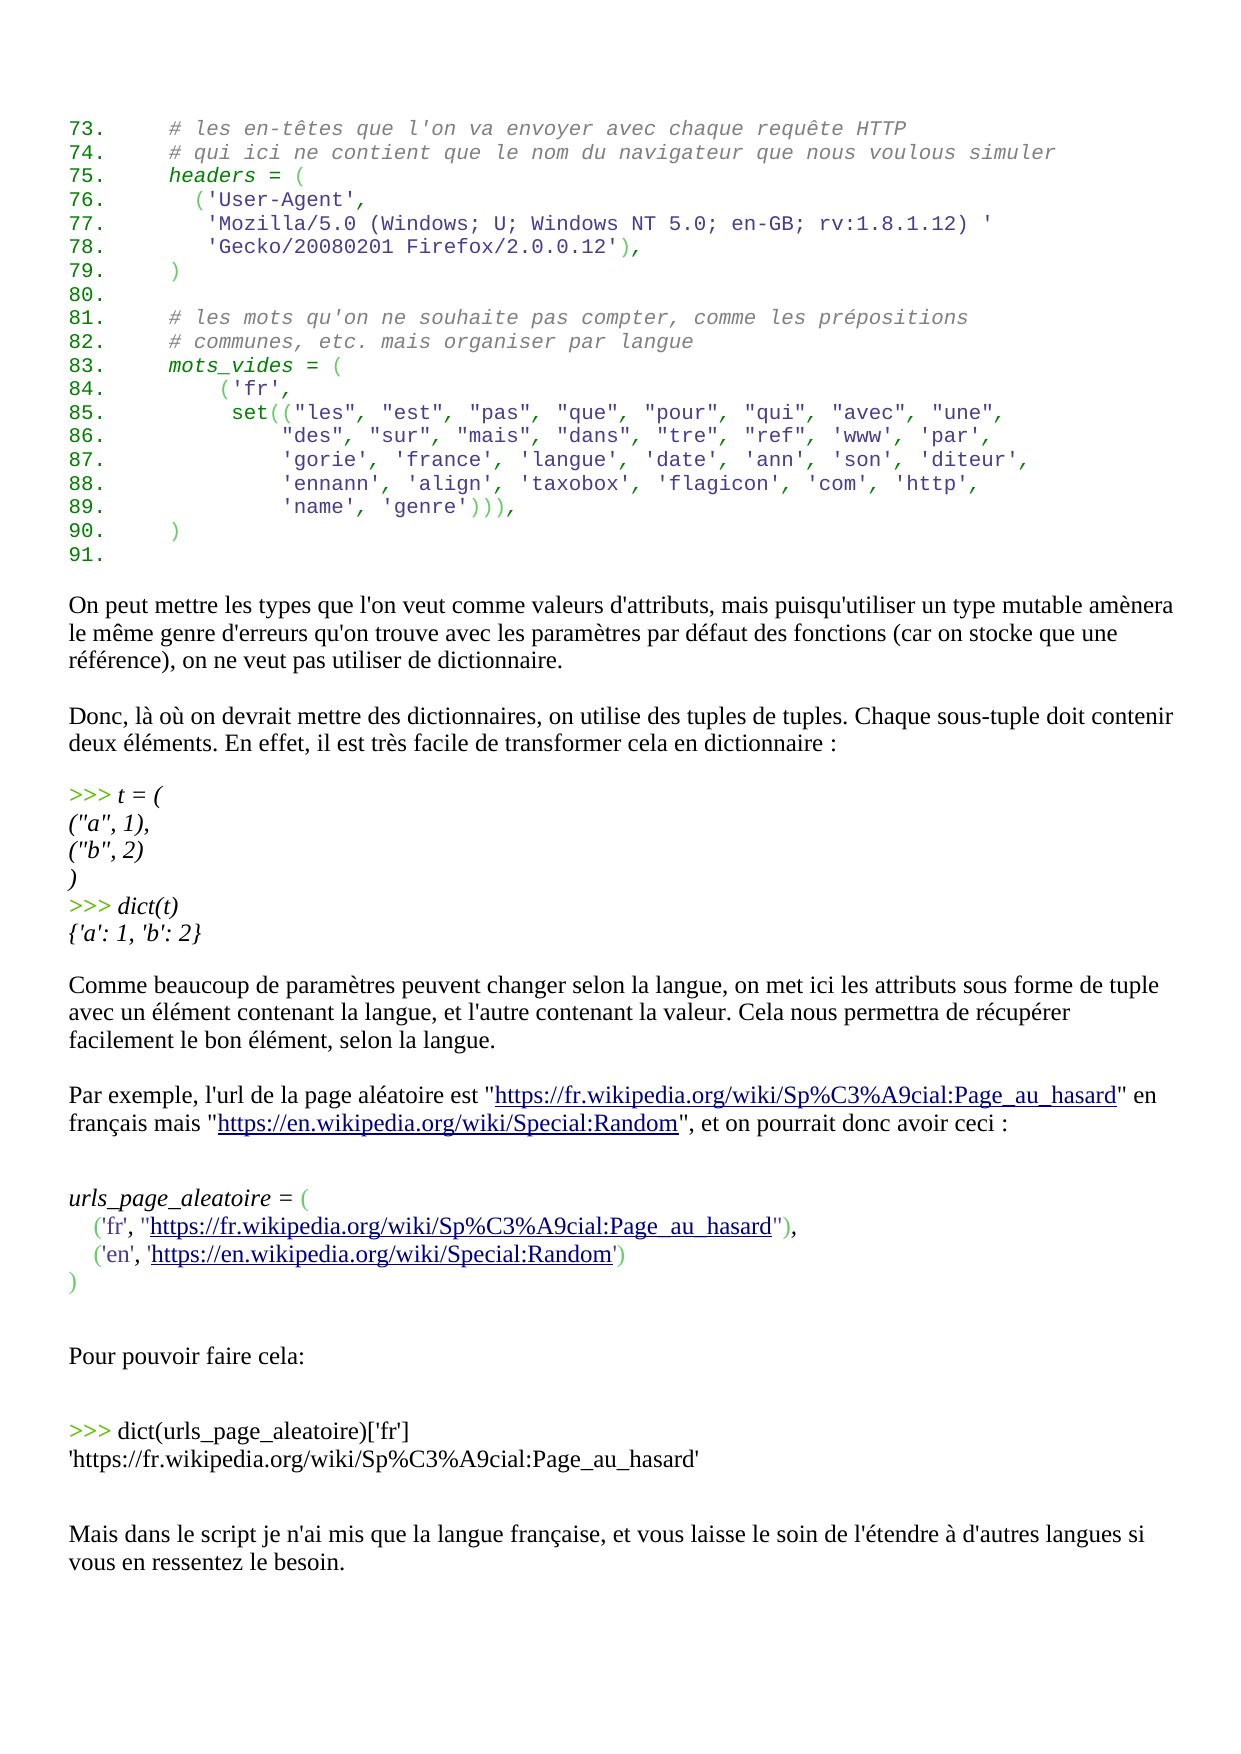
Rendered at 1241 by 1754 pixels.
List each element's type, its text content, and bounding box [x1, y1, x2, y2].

list "des", "sur", "mais", "dans", "tre", "ref", 'www', 'par', [68, 426, 1177, 449]
list # qui ici ne contient que le nom du navigateur que nous voulous simuler [68, 142, 1177, 165]
list 'Mozilla/5.0 (Windows; U; Windows NT 5.0; en-GB; rv:1.8.1.12) ' [68, 213, 1177, 236]
text >>> t = ( ("a", 1), ("b", 2) ) >>> dict(t) {'a': 1, 'b': 2} [68, 781, 1177, 947]
list mots_vides = ( [68, 354, 1177, 378]
list ) [68, 520, 1177, 544]
text Pour pouvoir faire cela: [68, 1342, 1177, 1370]
list ) [68, 260, 1177, 284]
text Donc, là où on devrait mettre des dictionnaires, on utilise des tuples de tuples. Chaque sous-tuple doit contenir deux éléments. En effet, il est très facile de transformer cela en dictionnaire : [68, 702, 1177, 757]
list ('User-Agent', [68, 189, 1177, 213]
list ('fr', [68, 378, 1177, 402]
list 'name', 'genre'))), [68, 496, 1177, 520]
list 'ennann', 'align', 'taxobox', 'flagicon', 'com', 'http', [68, 473, 1177, 496]
list 'Gecko/20080201 Firefox/2.0.0.12'), [68, 236, 1177, 260]
list # les mots qu'on ne souhaite pas compter, comme les prépositions [68, 307, 1177, 331]
text On peut mettre les types que l'on veut comme valeurs d'attributs, mais puisqu'utiliser un type mutable amènera le même genre d'erreurs qu'on trouve avec les paramètres par défaut des fonctions (car on stocke que une référence), on ne veut pas utiliser de dictionnaire. [68, 591, 1177, 674]
text Mais dans le script je n'ai mis que la langue française, et vous laisse le soin de l'étendre à d'autres langues si vous en ressentez le besoin. [68, 1520, 1177, 1576]
text urls_page_aleatoire = ( ('fr', "https://fr.wikipedia.org/wiki/Sp%C3%A9cial:Page_au_hasard"), ('en', 'https://en.wikipedia.org/wiki/Special:Random') ) [68, 1184, 1177, 1295]
text >>> dict(urls_page_aleatoire)['fr'] 'https://fr.wikipedia.org/wiki/Sp%C3%A9cial:Page_au_hasard' [68, 1417, 1177, 1473]
list 'gorie', 'france', 'langue', 'date', 'ann', 'son', 'diteur', [68, 449, 1177, 473]
list set(("les", "est", "pas", "que", "pour", "qui", "avec", "une", [68, 402, 1177, 426]
list # les en-têtes que l'on va envoyer avec chaque requête HTTP [68, 118, 1177, 142]
list # communes, etc. mais organiser par langue [68, 331, 1177, 354]
text Par exemple, l'url de la page aléatoire est "https://fr.wikipedia.org/wiki/Sp%C3%A9cial:Page_au_hasard" en français mais "https://en.wikipedia.org/wiki/Special:Random", et on pourrait donc avoir ceci : [68, 1082, 1177, 1137]
list headers = ( [68, 165, 1177, 189]
text Comme beaucoup de paramètres peuvent changer selon la langue, on met ici les attributs sous forme de tuple avec un élément contenant la langue, et l'autre contenant la valeur. Cela nous permettra de récupérer facilement le bon élément, selon la langue. [68, 971, 1177, 1054]
